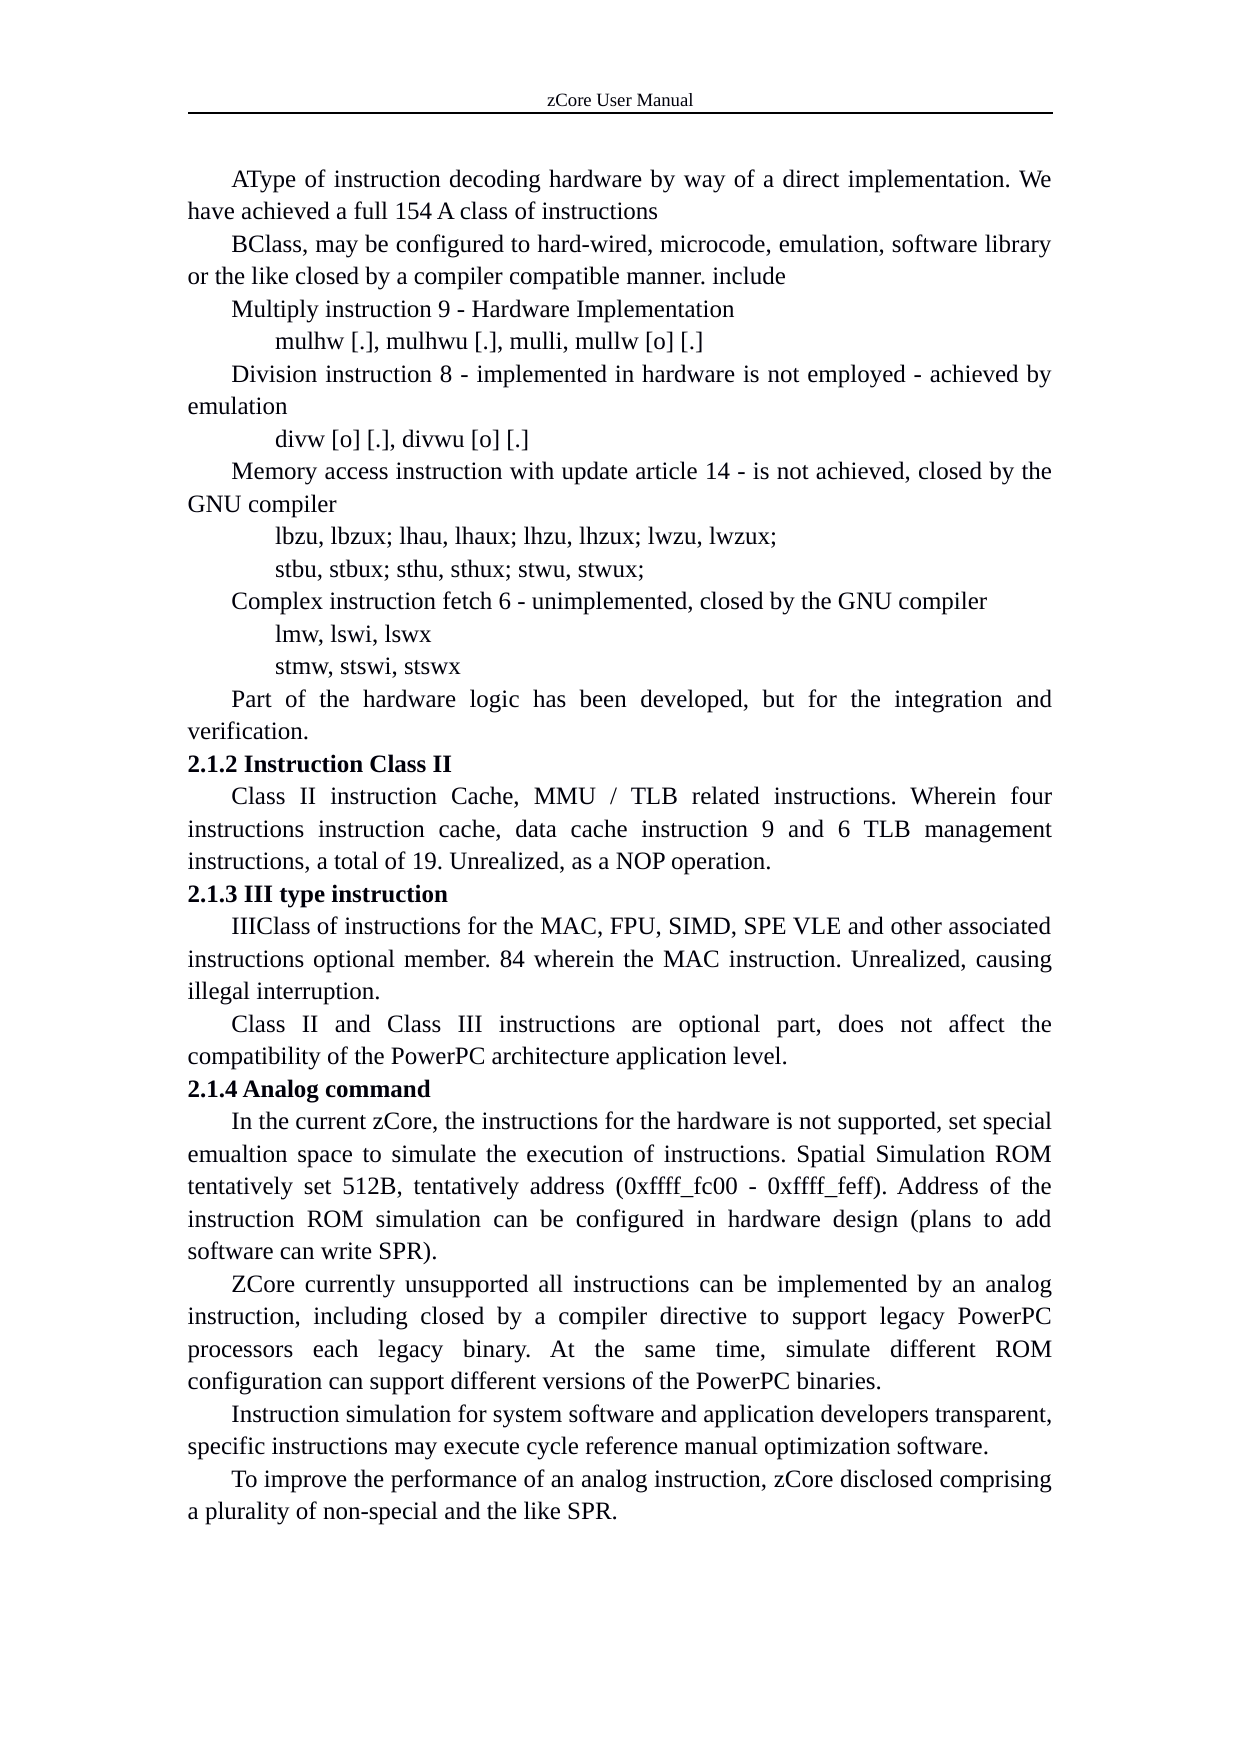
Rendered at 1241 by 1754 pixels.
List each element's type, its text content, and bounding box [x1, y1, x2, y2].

text lbzu, lbzux; lhau, lhaux; lhzu, lhzux; lwzu, lwzux; [187, 519, 1053, 552]
text lmw, lswi, lswx [187, 617, 1053, 649]
text AType of instruction decoding hardware by way of a direct implementation. We have achieved a full 154 A class of instructions [187, 162, 1053, 227]
text ZCore currently unsupported all instructions can be implemented by an analog instruction, including closed by a compiler directive to support legacy PowerPC processors each legacy binary. At the same time, simulate different ROM configuration can support different versions of the PowerPC binaries. [187, 1267, 1053, 1397]
text stmw, stswi, stswx [187, 649, 1053, 682]
subtitle 2.1.4 Analog command [187, 1072, 1053, 1104]
text In the current zCore, the instructions for the hardware is not supported, set special emualtion space to simulate the execution of instructions. Spatial Simulation ROM tentatively set 512B, tentatively address (0xffff_fc00 - 0xffff_feff). Address of the instruction ROM simulation can be configured in hardware design (plans to add software can write SPR). [187, 1104, 1053, 1267]
text To improve the performance of an analog instruction, zCore disclosed comprising a plurality of non-special and the like SPR. [187, 1462, 1053, 1527]
text divw [o] [.], divwu [o] [.] [231, 422, 1053, 454]
text BClass, may be configured to hard-wired, microcode, emulation, software library or the like closed by a compiler compatible manner. include [187, 227, 1053, 292]
text stbu, stbux; sthu, sthux; stwu, stwux; [231, 552, 1053, 584]
text Class II and Class III instructions are optional part, does not affect the compatibility of the PowerPC architecture application level. [187, 1007, 1053, 1072]
text Instruction simulation for system software and application developers transparent, specific instructions may execute cycle reference manual optimization software. [187, 1397, 1053, 1462]
subtitle 2.1.2 Instruction Class II [187, 747, 1053, 779]
text Memory access instruction with update article 14 - is not achieved, closed by the GNU compiler [187, 454, 1053, 519]
text Part of the hardware logic has been developed, but for the integration and verification. [187, 682, 1053, 747]
text Multiply instruction 9 - Hardware Implementation [187, 292, 1053, 324]
text Complex instruction fetch 6 - unimplemented, closed by the GNU compiler [187, 584, 1053, 617]
text IIIClass of instructions for the MAC, FPU, SIMD, SPE VLE and other associated instructions optional member. 84 wherein the MAC instruction. Unrealized, causing illegal interruption. [187, 909, 1053, 1007]
text mulhw [.], mulhwu [.], mulli, mullw [o] [.] [231, 324, 1053, 357]
subtitle 2.1.3 III type instruction [187, 877, 1053, 909]
text Division instruction 8 - implemented in hardware is not employed - achieved by emulation [187, 357, 1053, 422]
text Class II instruction Cache, MMU / TLB related instructions. Wherein four instructions instruction cache, data cache instruction 9 and 6 TLB management instructions, a total of 19. Unrealized, as a NOP operation. [187, 779, 1053, 877]
